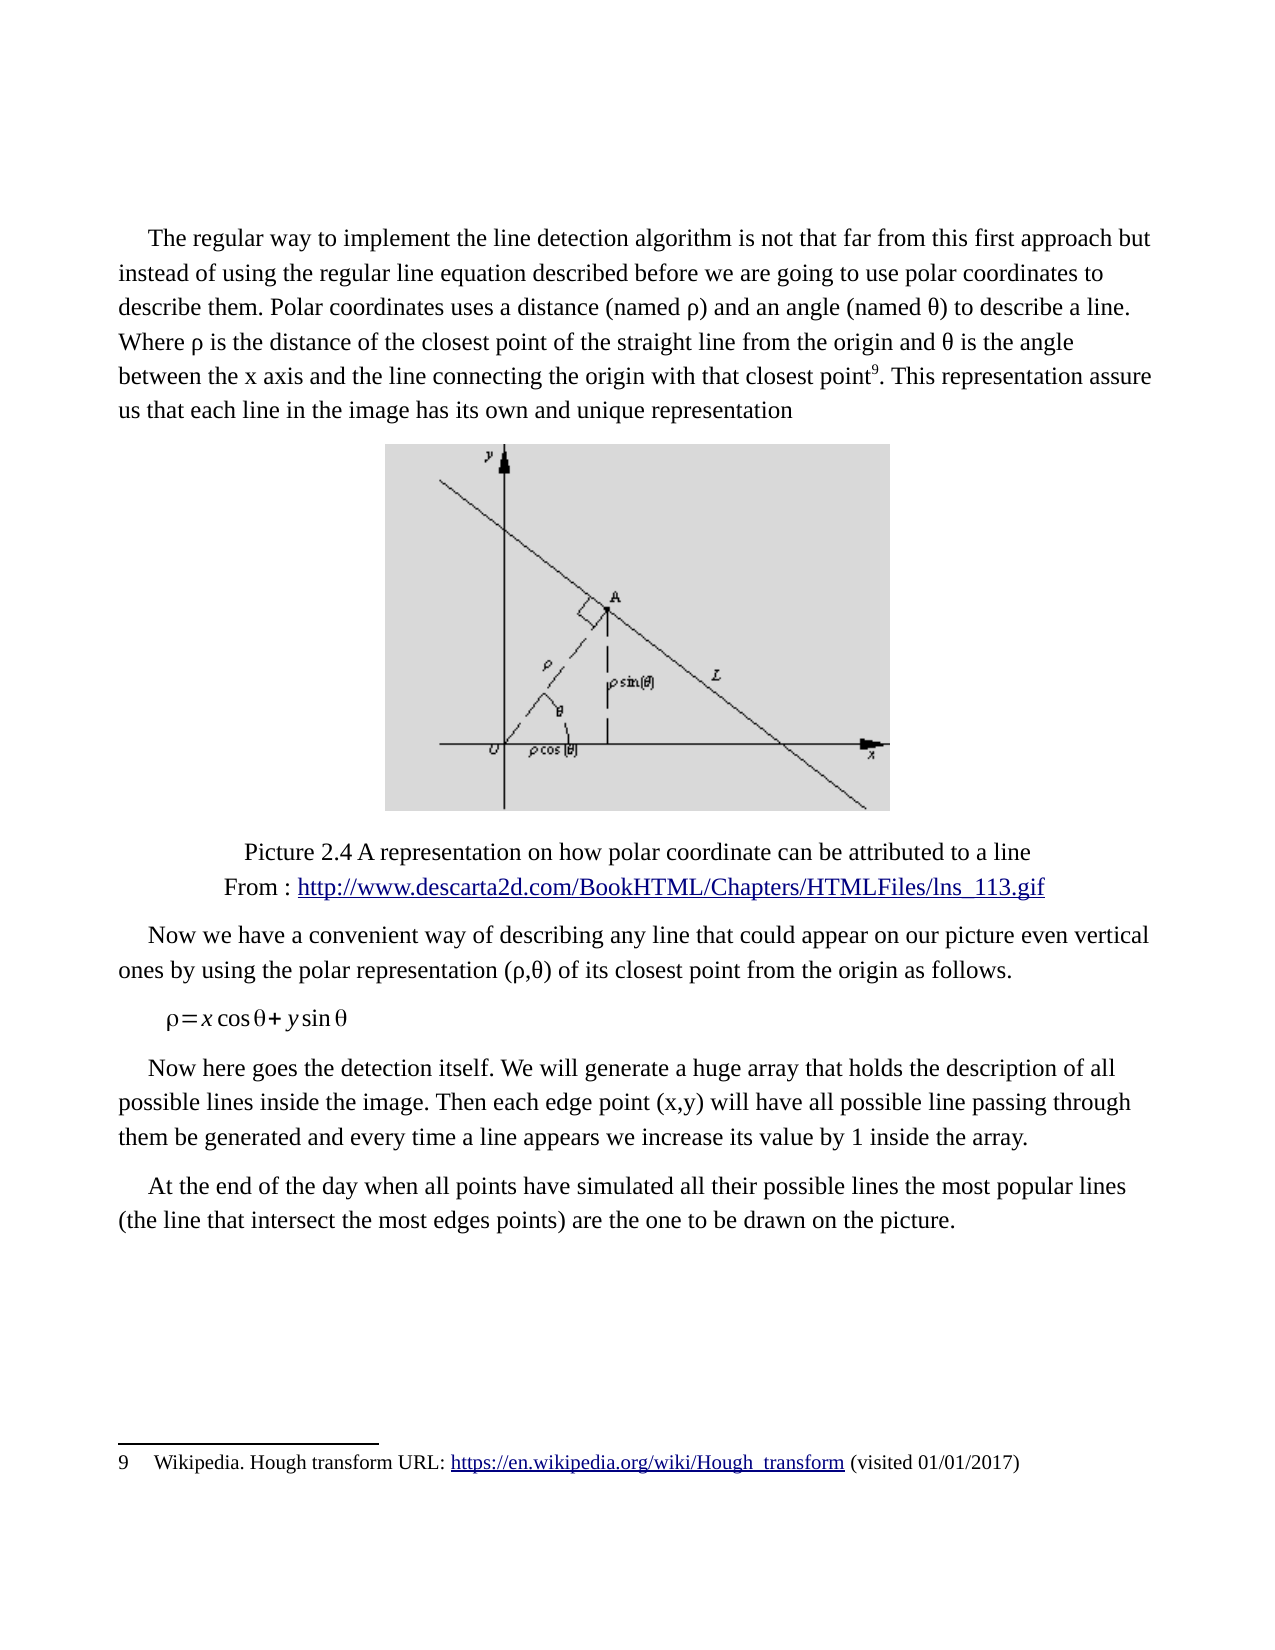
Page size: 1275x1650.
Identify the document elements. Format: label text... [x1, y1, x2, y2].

text The regular way to implement the line detection algorithm is not that far from this first approach but instead of using the regular line equation described before we are going to use polar coordinates to describe them. Polar coordinates uses a distance (named ρ) and an angle (named θ) to describe a line. Where ρ is the distance of the closest point of the straight line from the origin and θ is the angle between the x axis and the line connecting the origin with that closest point. This representation assure us that each line in the image has its own and unique representation [118, 223, 1157, 424]
text Picture 2.4 A representation on how polar coordinate can be attributed to a line From : http://www.descarta2d.com/BookHTML/Chapters/HTMLFiles/lns_113.gif [118, 837, 1157, 900]
picture [385, 444, 890, 811]
text At the end of the day when all points have simulated all their possible lines the most popular lines (the line that intersect the most edges points) are the one to be drawn on the picture. [118, 1171, 1157, 1234]
text Now here goes the detection itself. We will generate a huge array that holds the description of all possible lines inside the image. Then each edge point (x,y) will have all possible line passing through them be generated and every time a line appears we increase its value by 1 inside the array. [118, 1053, 1157, 1151]
text Now we have a convenient way of describing any line that could appear on our picture even vertical ones by using the polar representation (ρ,θ) of its closest point from the origin as follows. [118, 921, 1157, 984]
text Wikipedia. Hough transform URL: https://en.wikipedia.org/wiki/Hough_transform (visited 01/01/2017) [118, 1449, 1157, 1474]
